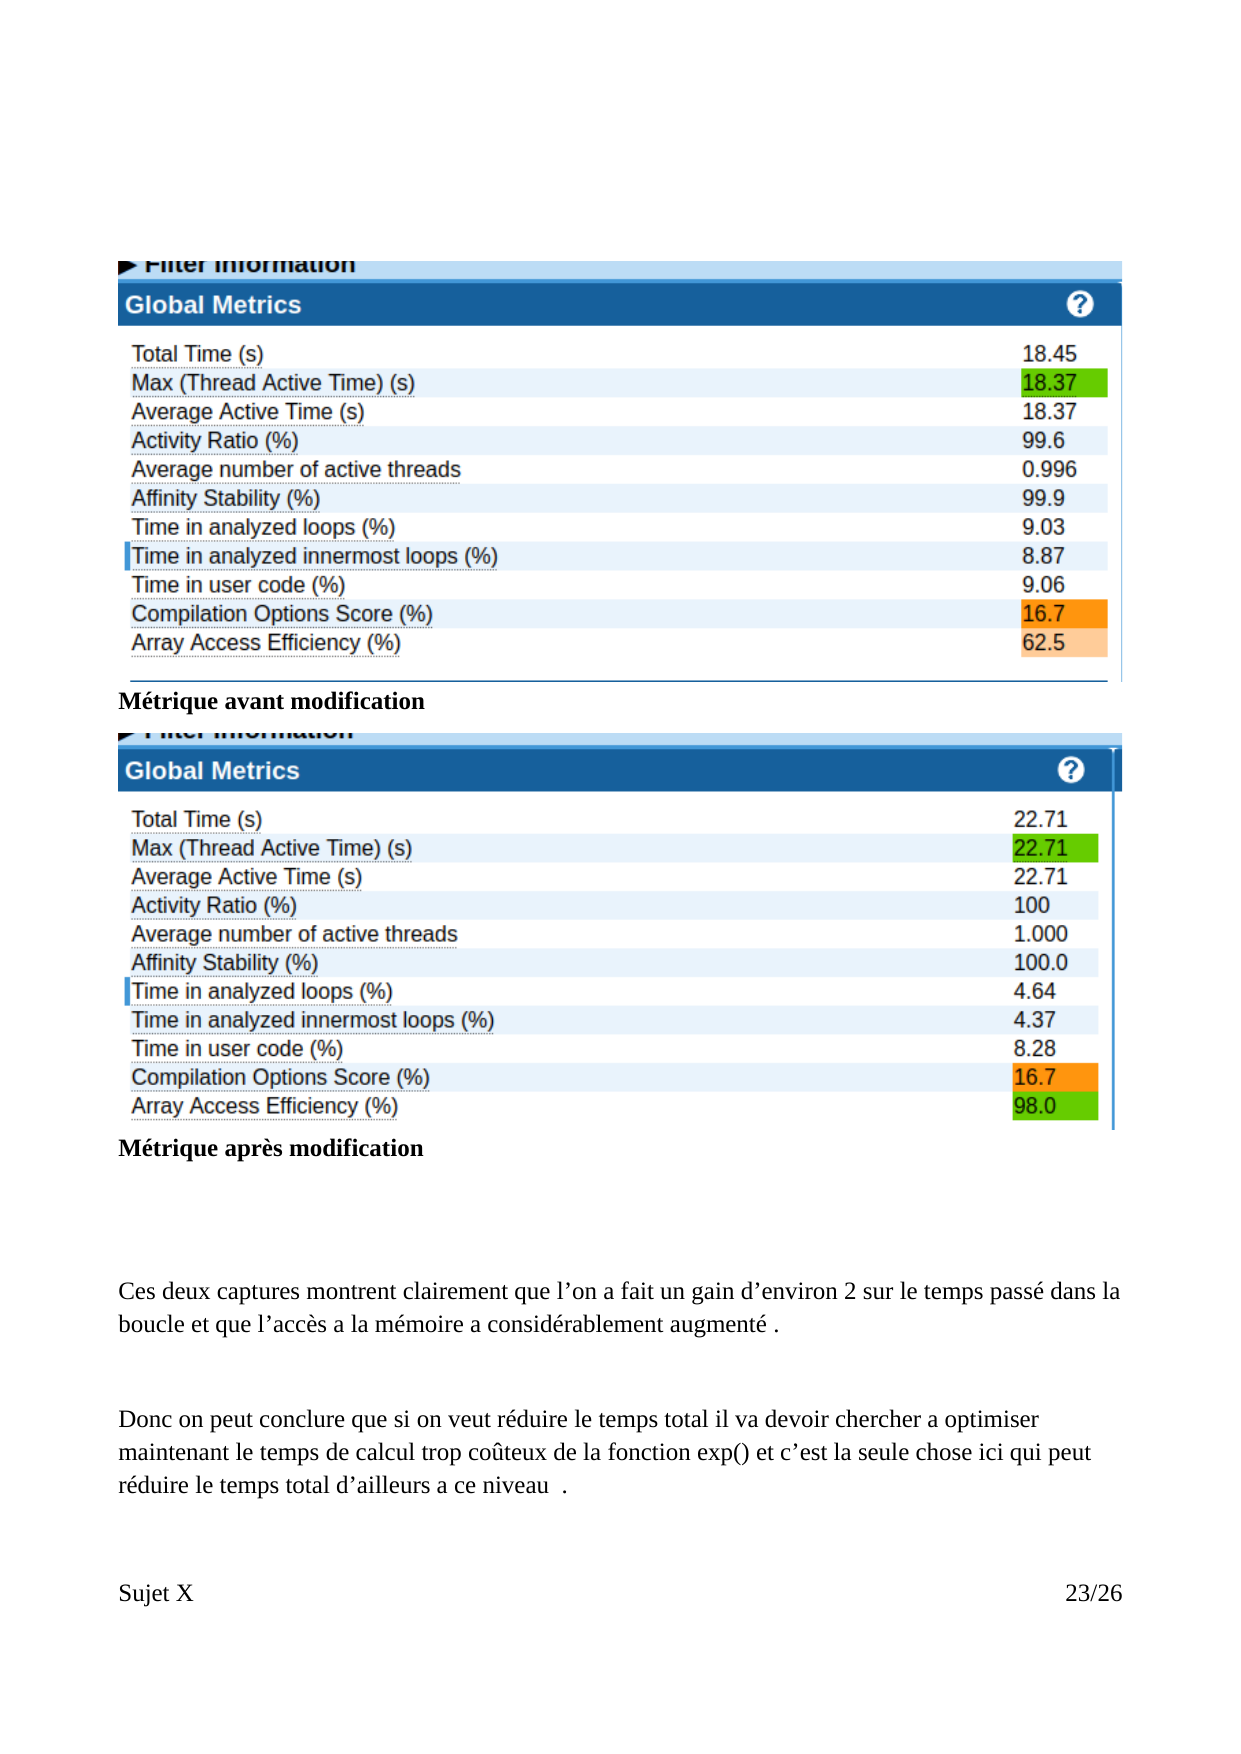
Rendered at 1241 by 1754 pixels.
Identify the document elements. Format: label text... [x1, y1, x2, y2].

text Donc on peut conclure que si on veut réduire le temps total il va devoir chercher a optimiser maintenant le temps de calcul trop coûteux de la fonction exp() et c’est la seule chose ici qui peut réduire le temps total d’ailleurs a ce niveau . [118, 1404, 1122, 1499]
text Métrique après modification [118, 1130, 1122, 1162]
text Ces deux captures montrent clairement que l’on a fait un gain d’environ 2 sur le temps passé dans la boucle et que l’accès a la mémoire a considérablement augmenté . [118, 1276, 1122, 1338]
picture [118, 261, 1123, 682]
picture [118, 733, 1123, 1130]
text Métrique avant modification [118, 682, 1122, 715]
